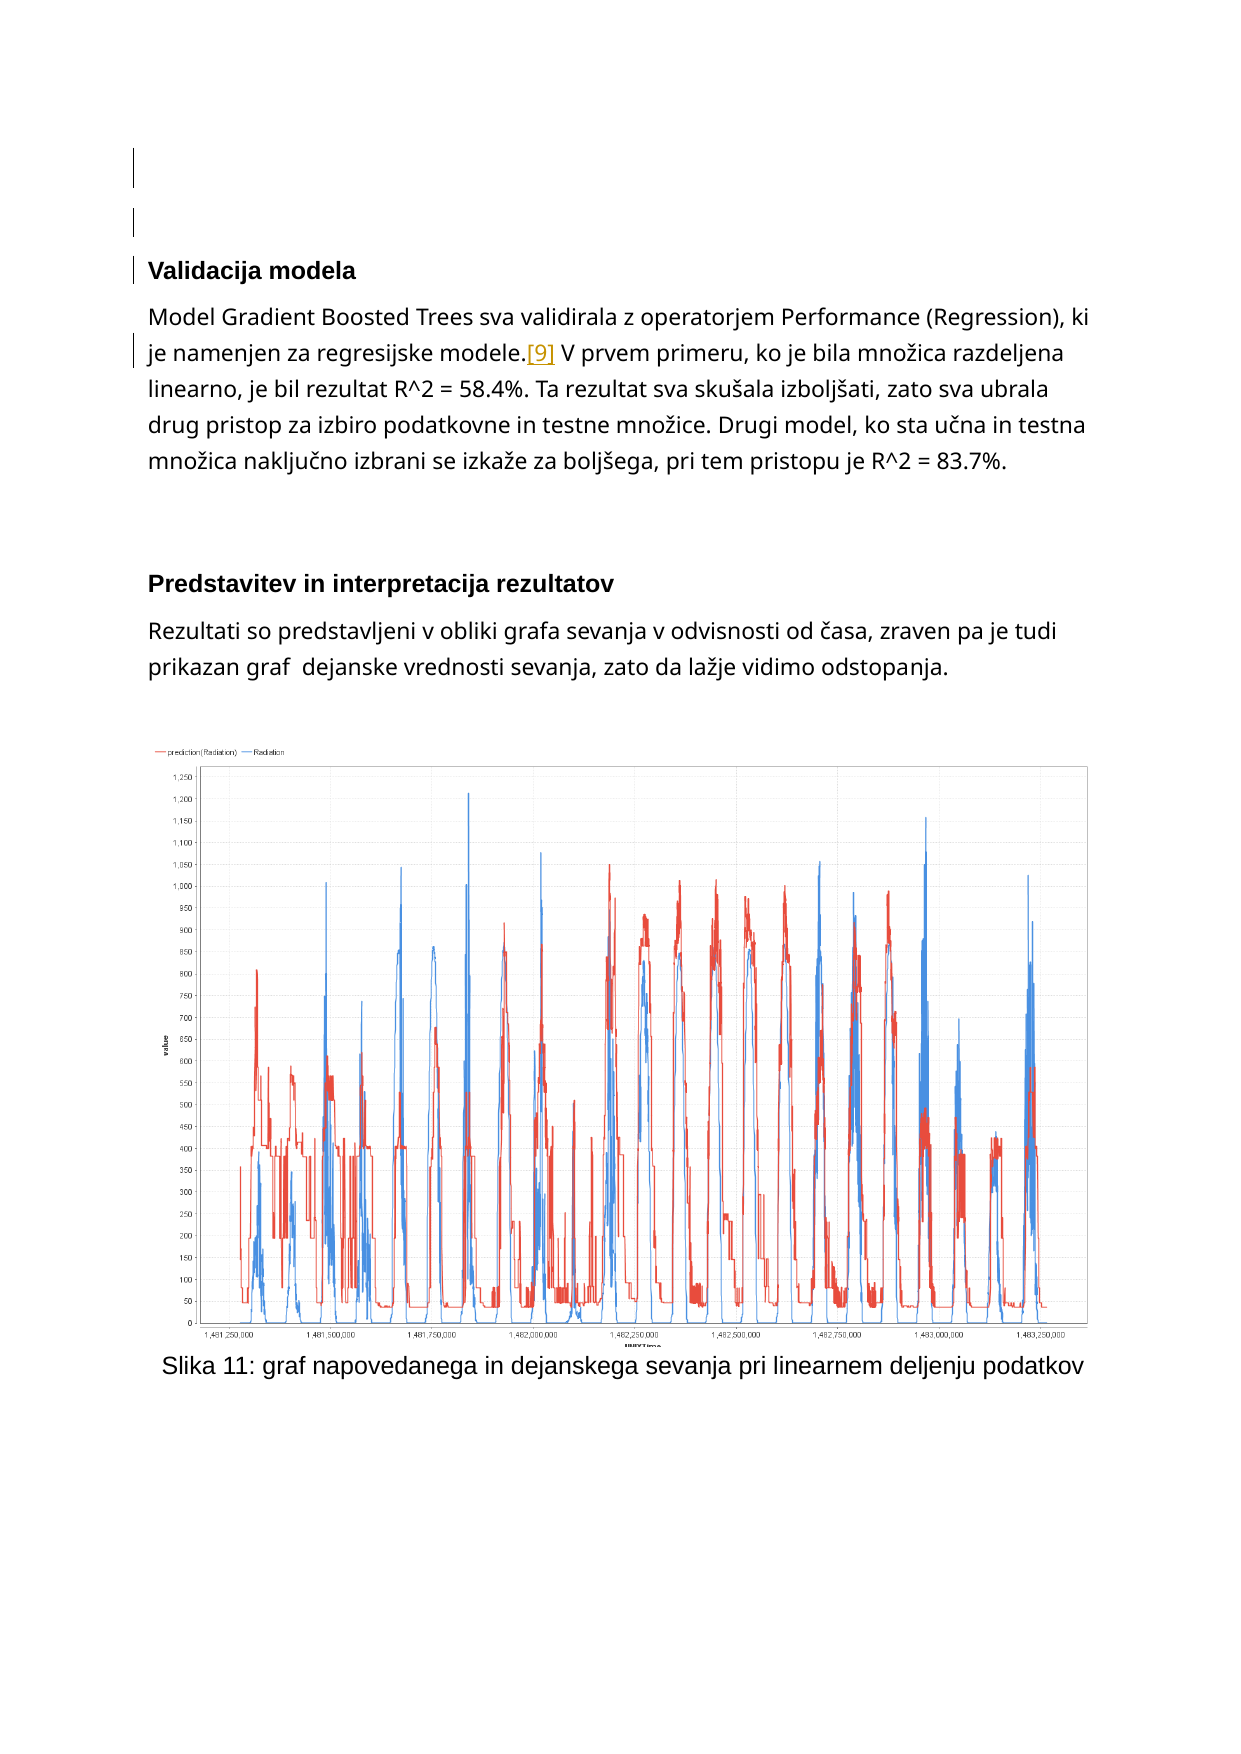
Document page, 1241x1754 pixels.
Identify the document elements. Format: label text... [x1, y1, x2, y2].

text Slika 11: graf napovedanega in dejanskega sevanja pri linearnem deljenju podatkov [121, 742, 1125, 1379]
picture [150, 742, 1097, 1347]
subtitle Predstavitev in interpretacija rezultatov [148, 569, 1093, 598]
text Model Gradient Boosted Trees sva validirala z operatorjem Performance (Regression), ki je namenjen za regresijske modele.[9] V prvem primeru, ko je bila množica razdeljena linearno, je bil rezultat R^2 = 58.4%. Ta rezultat sva skušala izboljšati, zato sva ubrala drug pristop za izbiro podatkovne in testne množice. Drugi model, ko sta učna in testna množica naključno izbrani se izkaže za boljšega, pri tem pristopu je R^2 = 83.7%. [148, 301, 1093, 476]
text Rezultati so predstavljeni v obliki grafa sevanja v odvisnosti od časa, zraven pa je tudi prikazan graf dejanske vrednosti sevanja, zato da lažje vidimo odstopanja. [148, 615, 1093, 682]
subtitle Validacija modela [148, 256, 1093, 284]
